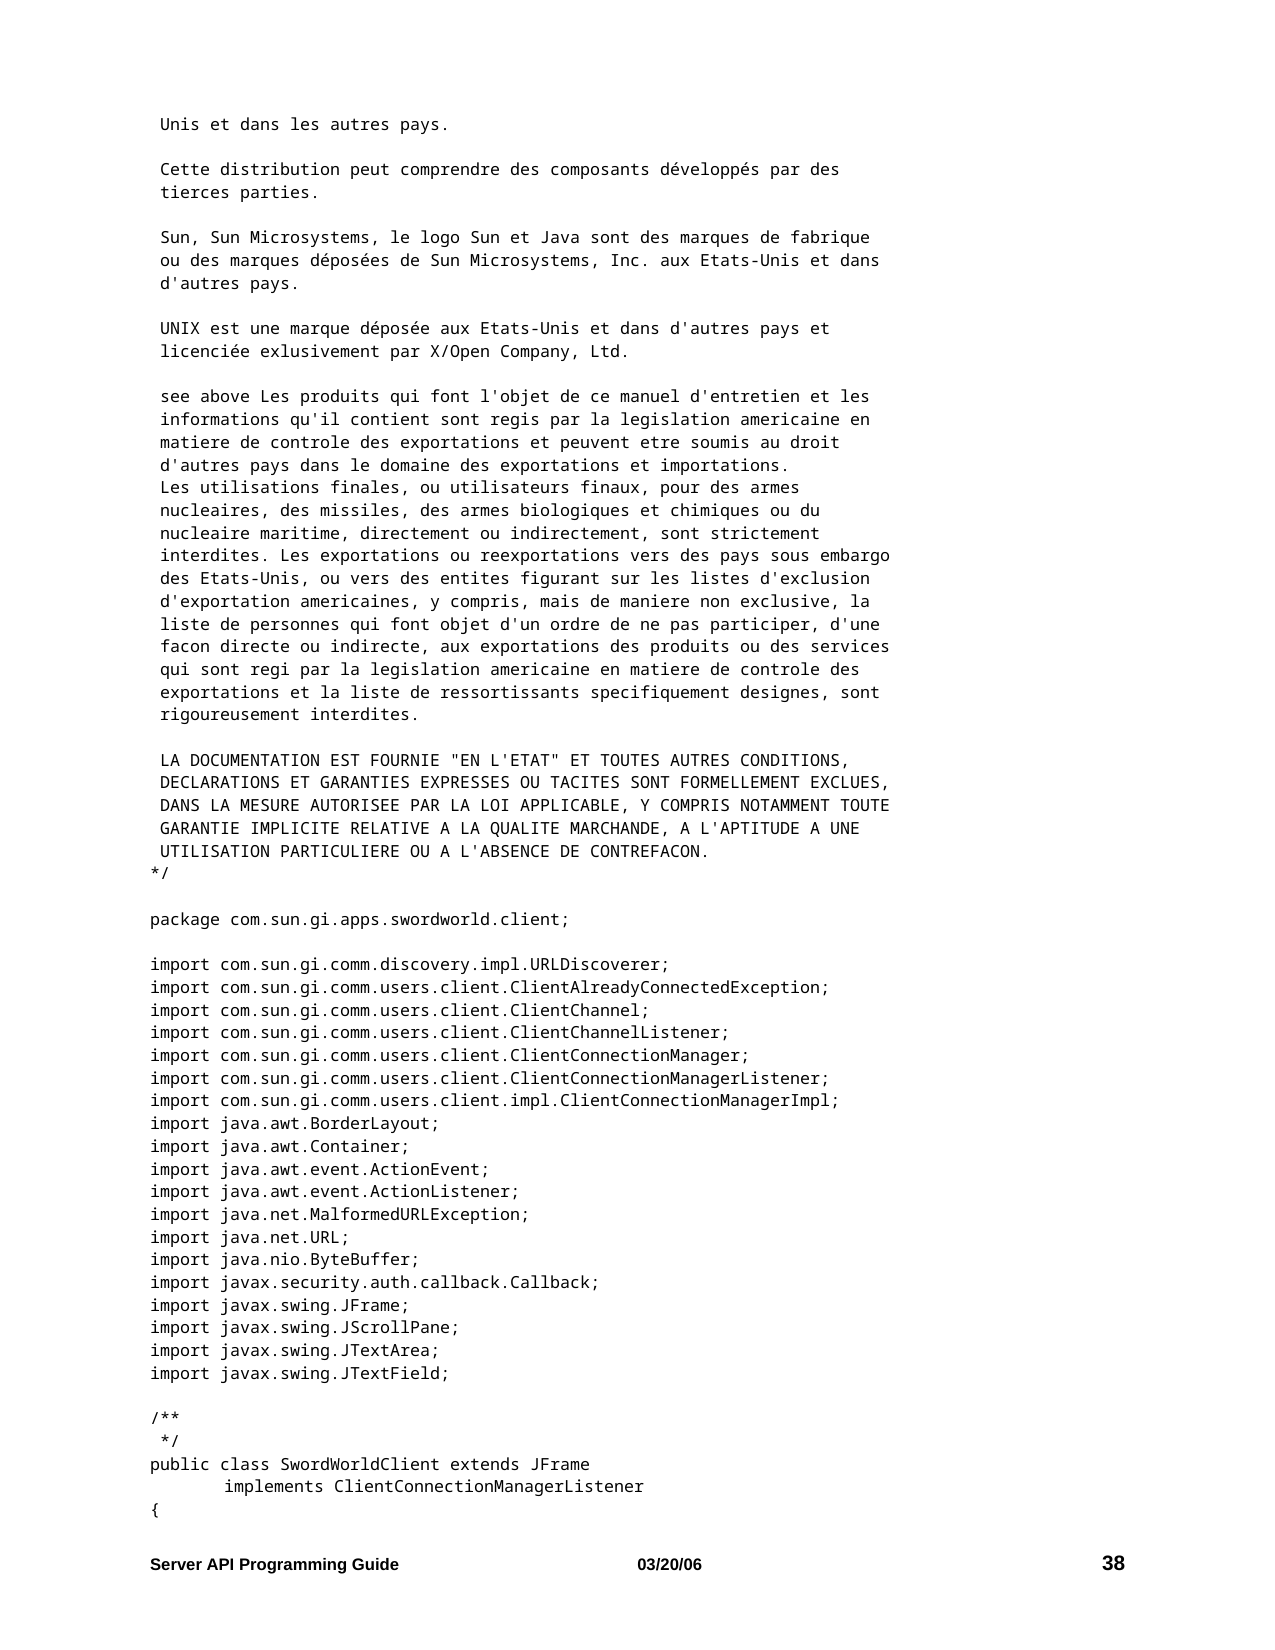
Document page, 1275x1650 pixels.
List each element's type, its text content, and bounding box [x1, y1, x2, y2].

text facon directe ou indirecte, aux exportations des produits ou des services [150, 635, 1125, 657]
text d'exportation americaines, y compris, mais de maniere non exclusive, la [150, 589, 1125, 612]
text import com.sun.gi.comm.users.client.ClientConnectionManager; [150, 1043, 1125, 1066]
text liste de personnes qui font objet d'un ordre de ne pas participer, d'une [150, 612, 1125, 635]
text import com.sun.gi.comm.discovery.impl.URLDiscoverer; [150, 953, 1125, 975]
text import com.sun.gi.comm.users.client.impl.ClientConnectionManagerImpl; [150, 1089, 1125, 1112]
text import javax.swing.JScrollPane; [150, 1316, 1125, 1339]
text import com.sun.gi.comm.users.client.ClientAlreadyConnectedException; [150, 975, 1125, 998]
text /** [150, 1407, 1125, 1429]
text nucleaire maritime, directement ou indirectement, sont strictement [150, 521, 1125, 544]
text import java.awt.event.ActionEvent; [150, 1157, 1125, 1180]
text import javax.swing.JTextField; [150, 1361, 1125, 1384]
text UTILISATION PARTICULIERE OU A L'ABSENCE DE CONTREFACON. [150, 839, 1125, 862]
text d'autres pays dans le domaine des exportations et importations. [150, 453, 1125, 476]
text { [150, 1498, 1125, 1520]
text ou des marques déposées de Sun Microsystems, Inc. aux Etats-Unis et dans [150, 249, 1125, 271]
text package com.sun.gi.apps.swordworld.client; [150, 907, 1125, 930]
text nucleaires, des missiles, des armes biologiques et chimiques ou du [150, 498, 1125, 521]
text interdites. Les exportations ou reexportations vers des pays sous embargo [150, 544, 1125, 567]
text qui sont regi par la legislation americaine en matiere de controle des [150, 657, 1125, 680]
text Les utilisations finales, ou utilisateurs finaux, pour des armes [150, 476, 1125, 498]
text see above Les produits qui font l'objet de ce manuel d'entretien et les [150, 385, 1125, 408]
text tierces parties. [150, 181, 1125, 203]
text rigoureusement interdites. [150, 703, 1125, 726]
text public class SwordWorldClient extends JFrame [150, 1452, 1125, 1475]
text import java.awt.event.ActionListener; [150, 1180, 1125, 1202]
text UNIX est une marque déposée aux Etats-Unis et dans d'autres pays et [150, 317, 1125, 339]
text DANS LA MESURE AUTORISEE PAR LA LOI APPLICABLE, Y COMPRIS NOTAMMENT TOUTE [150, 794, 1125, 816]
text import javax.swing.JTextArea; [150, 1339, 1125, 1361]
text implements ClientConnectionManagerListener [150, 1475, 1125, 1498]
text Cette distribution peut comprendre des composants développés par des [150, 158, 1125, 181]
text */ [150, 862, 1125, 884]
text import com.sun.gi.comm.users.client.ClientConnectionManagerListener; [150, 1066, 1125, 1089]
text des Etats-Unis, ou vers des entites figurant sur les listes d'exclusion [150, 567, 1125, 589]
text import java.net.URL; [150, 1225, 1125, 1248]
text licenciée exlusivement par X/Open Company, Ltd. [150, 339, 1125, 362]
text GARANTIE IMPLICITE RELATIVE A LA QUALITE MARCHANDE, A L'APTITUDE A UNE [150, 816, 1125, 839]
text matiere de controle des exportations et peuvent etre soumis au droit [150, 430, 1125, 453]
text import com.sun.gi.comm.users.client.ClientChannelListener; [150, 1021, 1125, 1043]
text informations qu'il contient sont regis par la legislation americaine en [150, 408, 1125, 430]
text LA DOCUMENTATION EST FOURNIE "EN L'ETAT" ET TOUTES AUTRES CONDITIONS, [150, 748, 1125, 771]
text import java.net.MalformedURLException; [150, 1202, 1125, 1225]
text import javax.security.auth.callback.Callback; [150, 1271, 1125, 1293]
text import com.sun.gi.comm.users.client.ClientChannel; [150, 998, 1125, 1021]
text import javax.swing.JFrame; [150, 1293, 1125, 1316]
text DECLARATIONS ET GARANTIES EXPRESSES OU TACITES SONT FORMELLEMENT EXCLUES, [150, 771, 1125, 794]
text import java.awt.Container; [150, 1134, 1125, 1157]
text Unis et dans les autres pays. [150, 112, 1125, 135]
text import java.awt.BorderLayout; [150, 1112, 1125, 1134]
text exportations et la liste de ressortissants specifiquement designes, sont [150, 680, 1125, 703]
text Sun, Sun Microsystems, le logo Sun et Java sont des marques de fabrique [150, 226, 1125, 249]
text d'autres pays. [150, 271, 1125, 294]
text import java.nio.ByteBuffer; [150, 1248, 1125, 1271]
text */ [150, 1429, 1125, 1452]
